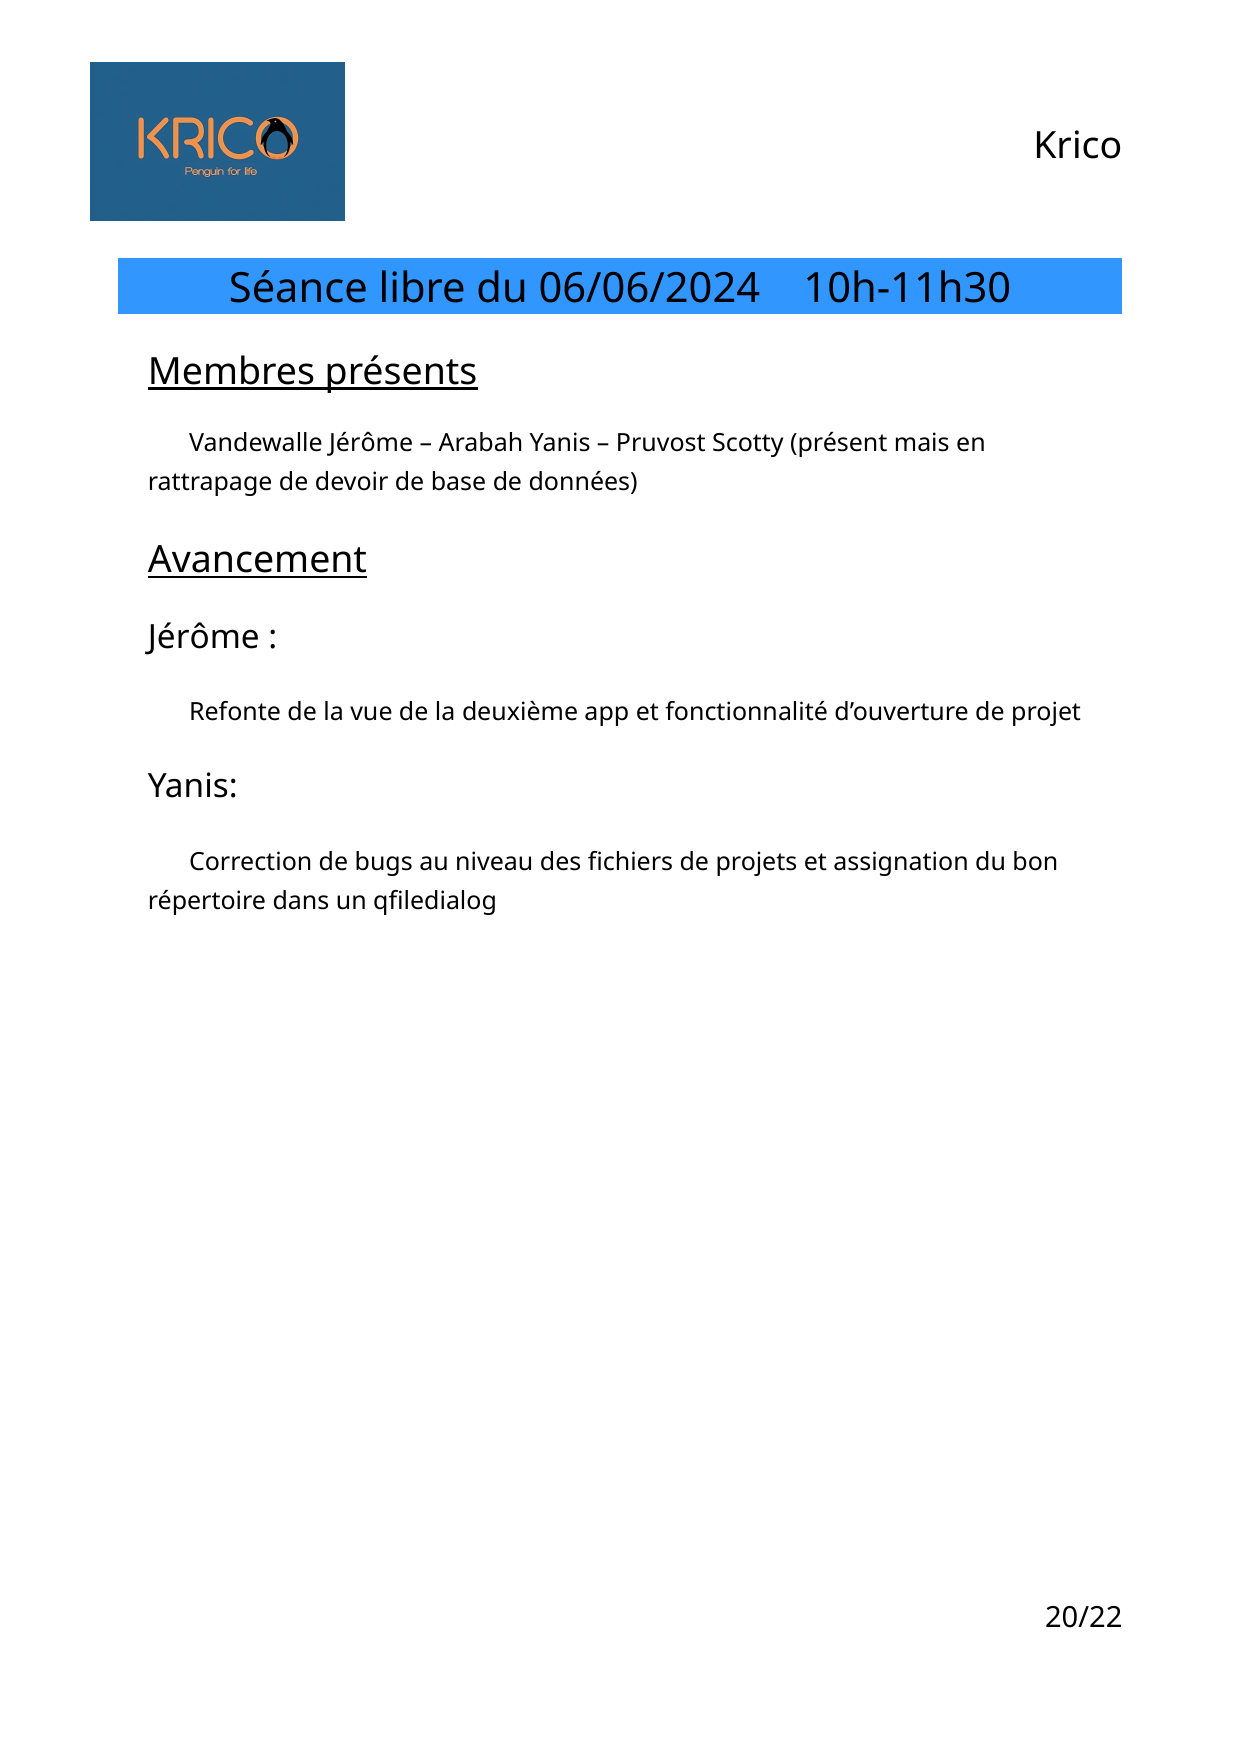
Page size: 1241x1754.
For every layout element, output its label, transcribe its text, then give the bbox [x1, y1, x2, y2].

subtitle Yanis: [148, 762, 1122, 808]
subtitle Avancement [148, 532, 1122, 583]
text Correction de bugs au niveau des fichiers de projets et assignation du bon répertoire dans un qfiledialog [148, 843, 1093, 916]
text Refonte de la vue de la deuxième app et fonctionnalité d’ouverture de projet [148, 694, 1093, 728]
subtitle Membres présents [148, 344, 1122, 395]
picture [90, 62, 345, 221]
subtitle Séance libre du 06/06/2024 10h-11h30 [118, 258, 1122, 314]
subtitle Jérôme : [148, 613, 1122, 658]
text Vandewalle Jérôme – Arabah Yanis – Pruvost Scotty (présent mais en rattrapage de devoir de base de données) [148, 424, 1093, 498]
